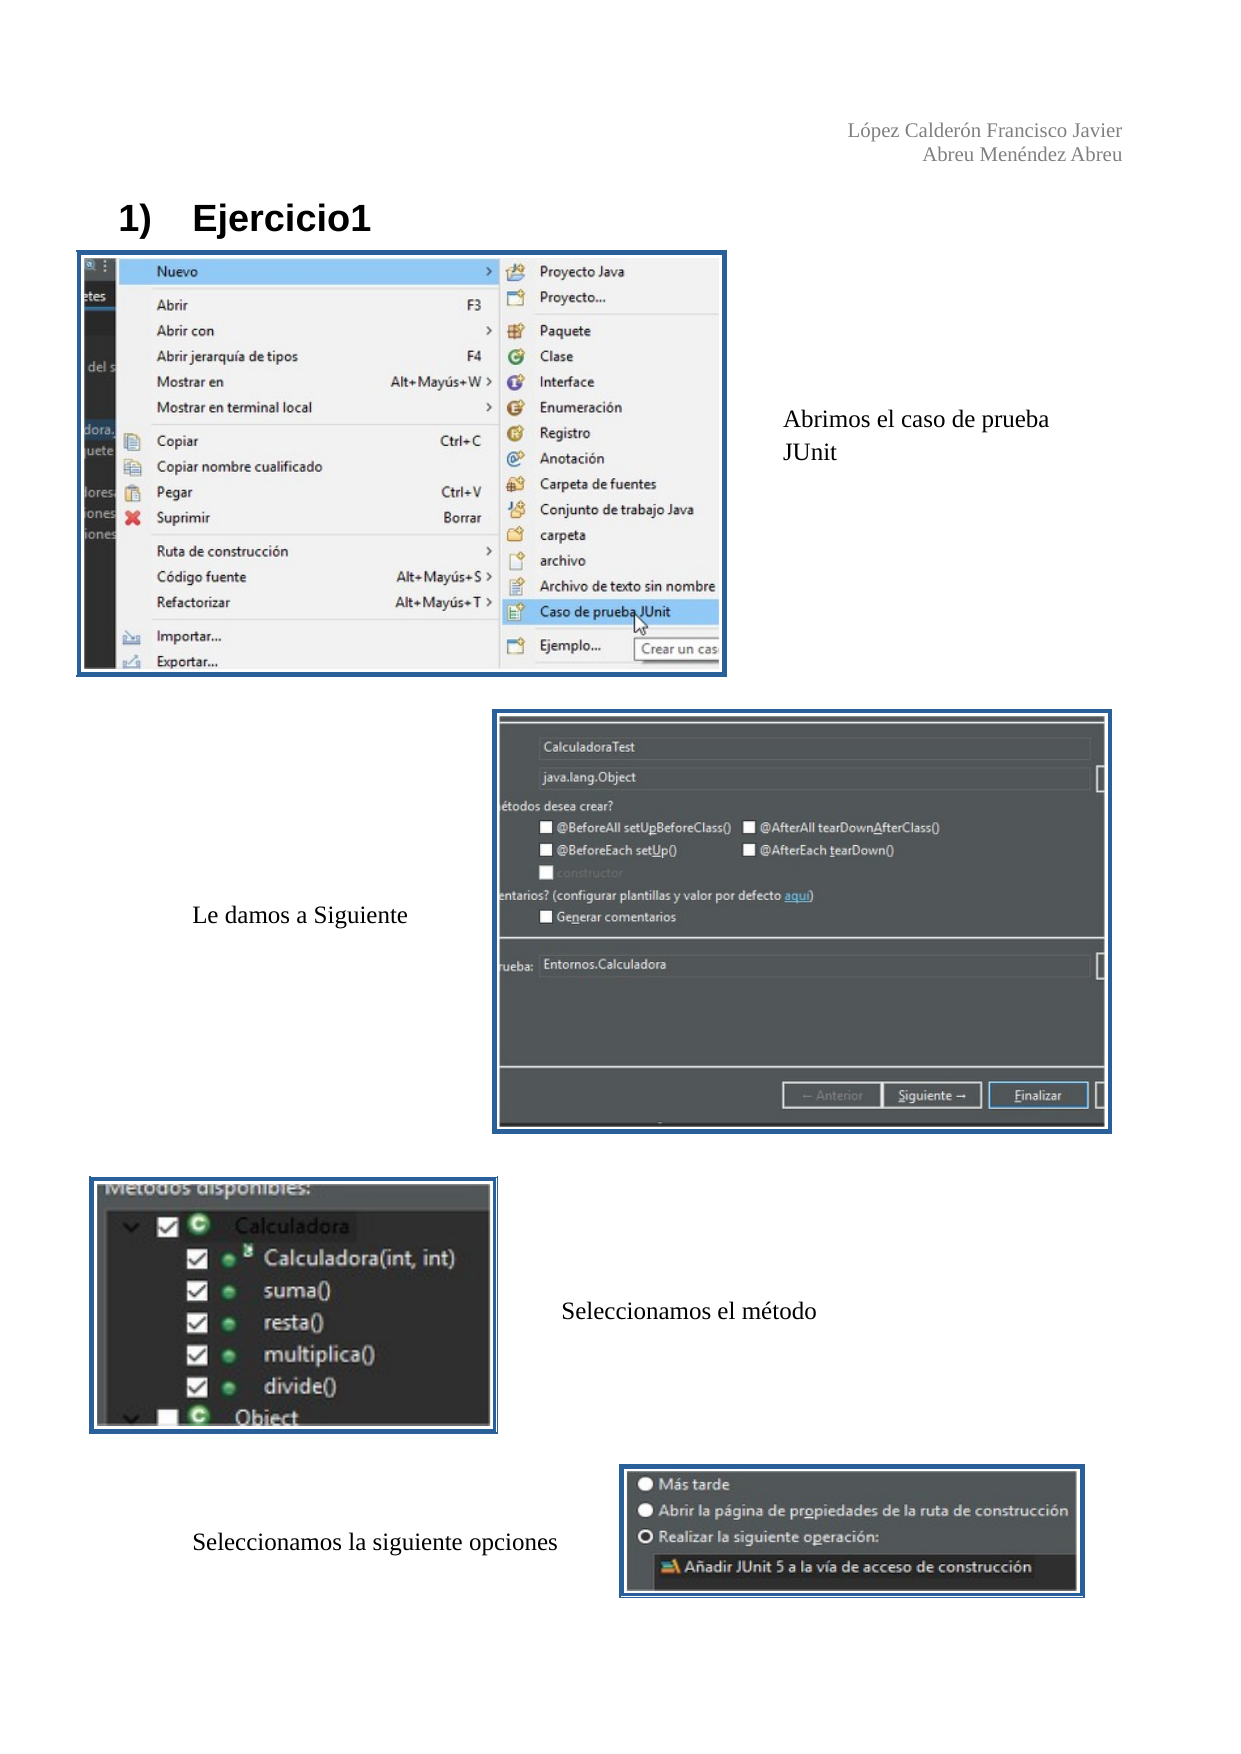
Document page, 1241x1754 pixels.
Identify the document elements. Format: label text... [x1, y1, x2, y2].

text Seleccionamos el método [498, 1296, 1122, 1325]
text JUnit [727, 437, 1122, 466]
text Le damos a Siguiente [118, 900, 492, 928]
text [1085, 1527, 1122, 1556]
text Abrimos el caso de prueba [727, 404, 1122, 433]
text Seleccionamos la siguiente opciones [118, 1527, 619, 1556]
picture [97, 1184, 491, 1426]
subtitle Ejercicio1 [118, 196, 1122, 239]
picture [84, 258, 720, 669]
picture [499, 716, 1105, 1127]
picture [626, 1471, 1077, 1591]
